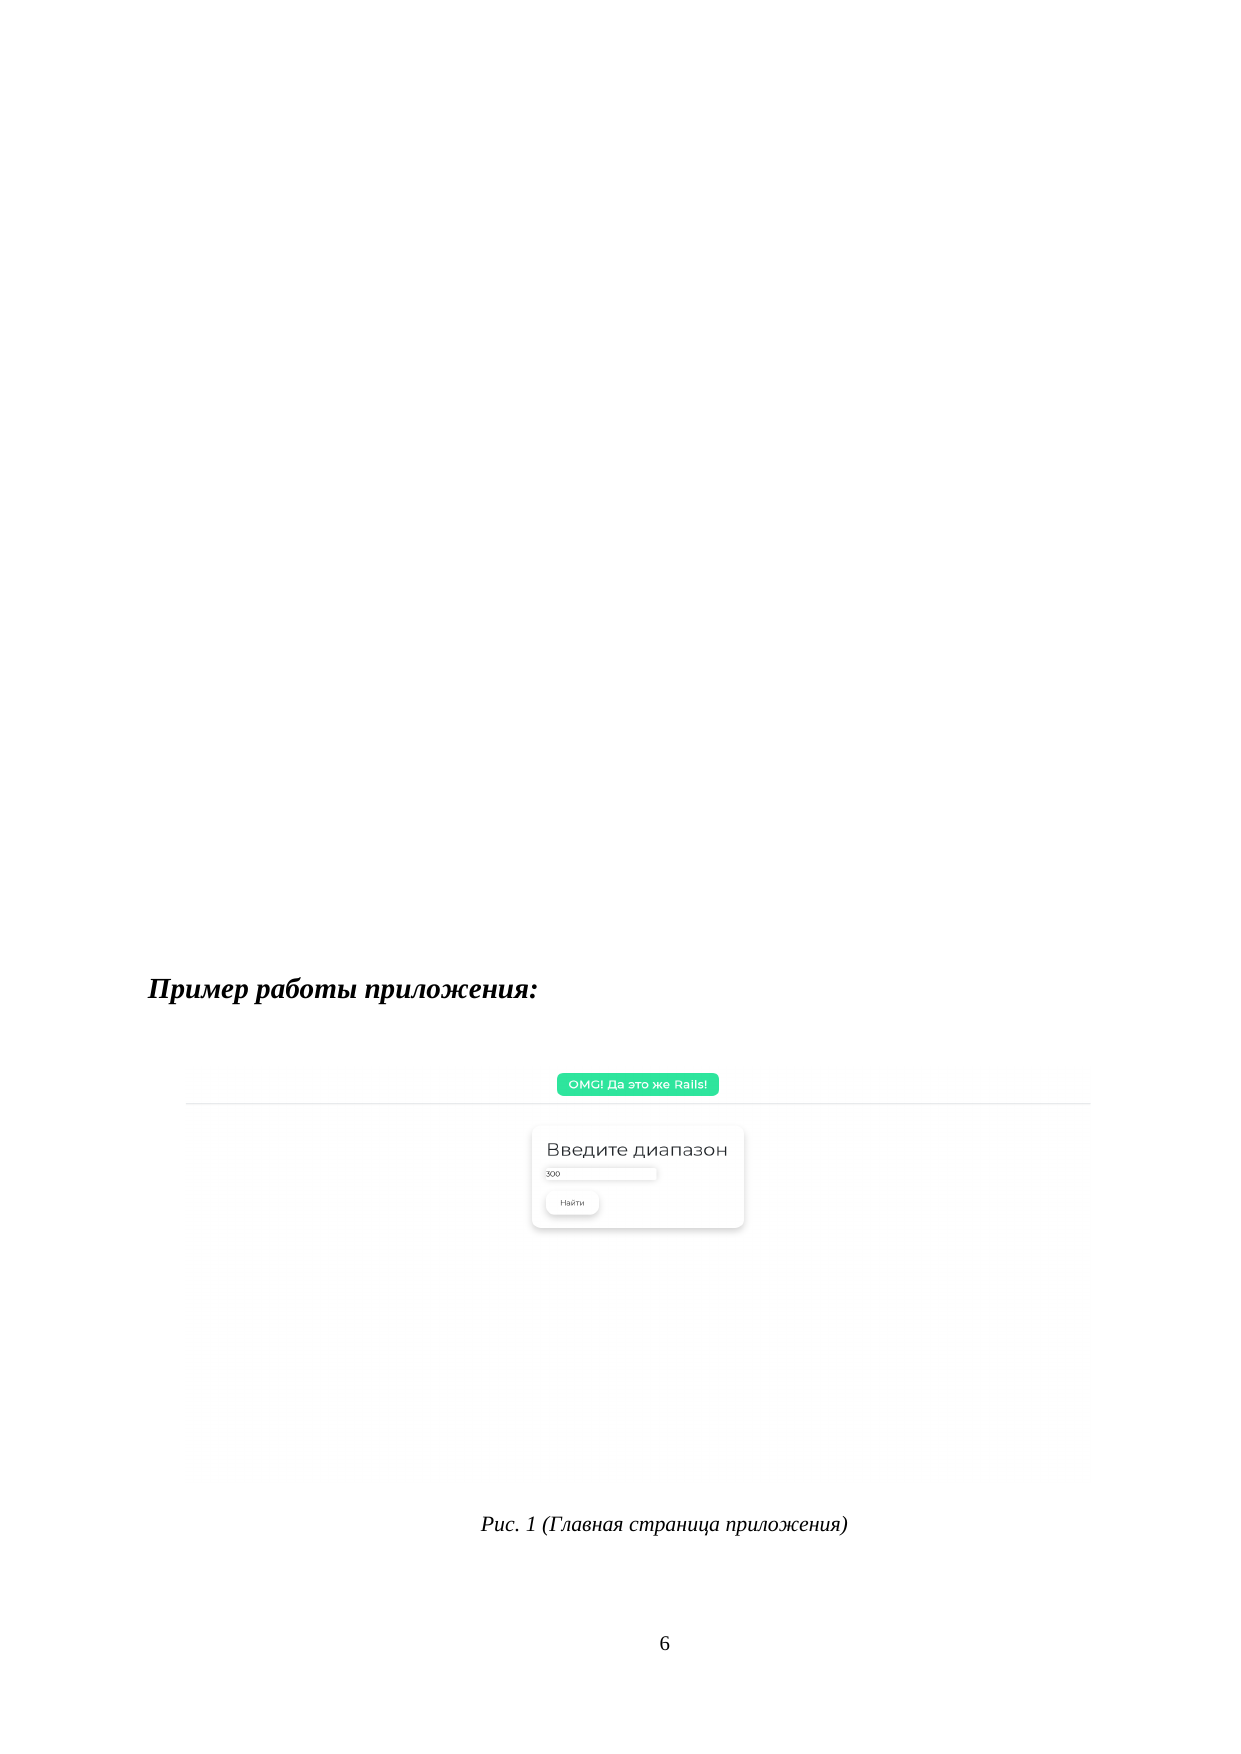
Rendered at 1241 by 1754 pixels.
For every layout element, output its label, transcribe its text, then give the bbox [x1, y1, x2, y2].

picture [185, 1066, 1091, 1483]
text Рис. 1 (Главная страница приложения) [148, 1511, 1181, 1536]
text Пример работы приложения: [148, 971, 1181, 1005]
